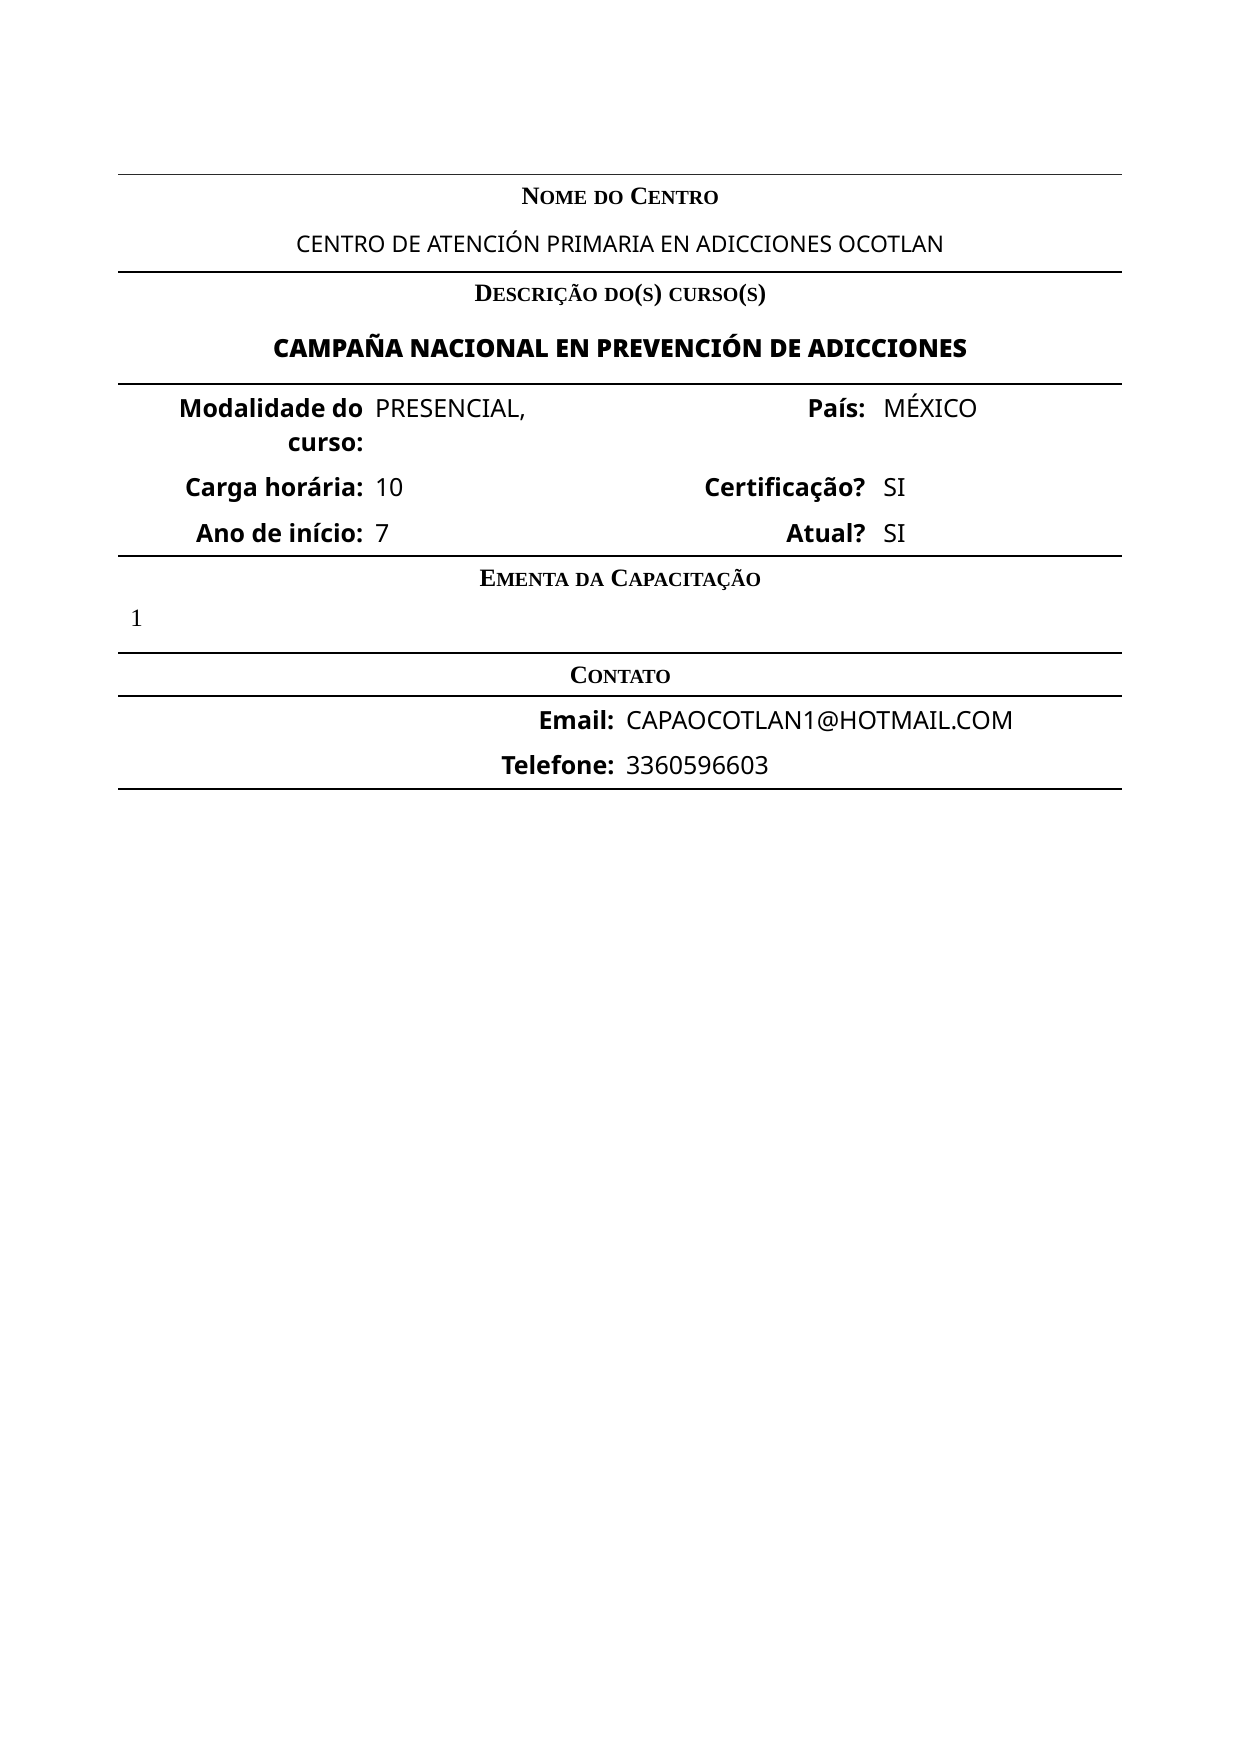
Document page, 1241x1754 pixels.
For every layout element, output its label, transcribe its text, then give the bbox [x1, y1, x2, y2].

table_header Nome do Centro [118, 176, 1122, 216]
table_cell SI [871, 510, 1122, 555]
table_cell Email: [118, 697, 620, 742]
table_cell 1 [118, 598, 1122, 652]
table_cell CAPAOCOTLAN1@HOTMAIL.COM [620, 697, 1122, 742]
table_cell Contato [118, 654, 1122, 694]
table_cell 7 [369, 510, 620, 555]
table_cell Modalidade do curso: [118, 385, 369, 464]
table_cell Ementa da Capacitação [118, 557, 1122, 597]
table_cell SI [871, 464, 1122, 509]
table_cell Ano de início: [118, 510, 369, 555]
table_cell 10 [369, 464, 620, 509]
table_cell Descrição do(s) curso(s) [118, 273, 1122, 313]
table_cell Atual? [620, 510, 871, 555]
table_cell Certificação? [620, 464, 871, 509]
table_cell PRESENCIAL, [369, 385, 620, 464]
table_cell Telefone: [118, 742, 620, 788]
table_cell País: [620, 385, 871, 464]
table_cell 3360596603 [620, 742, 1122, 788]
table_cell Carga horária: [118, 464, 369, 509]
table_cell CENTRO DE ATENCIÓN PRIMARIA EN ADICCIONES OCOTLAN [118, 216, 1122, 271]
table_cell MÉXICO [871, 385, 1122, 464]
table_cell CAMPAÑA NACIONAL EN PREVENCIÓN DE ADICCIONES [118, 313, 1122, 382]
